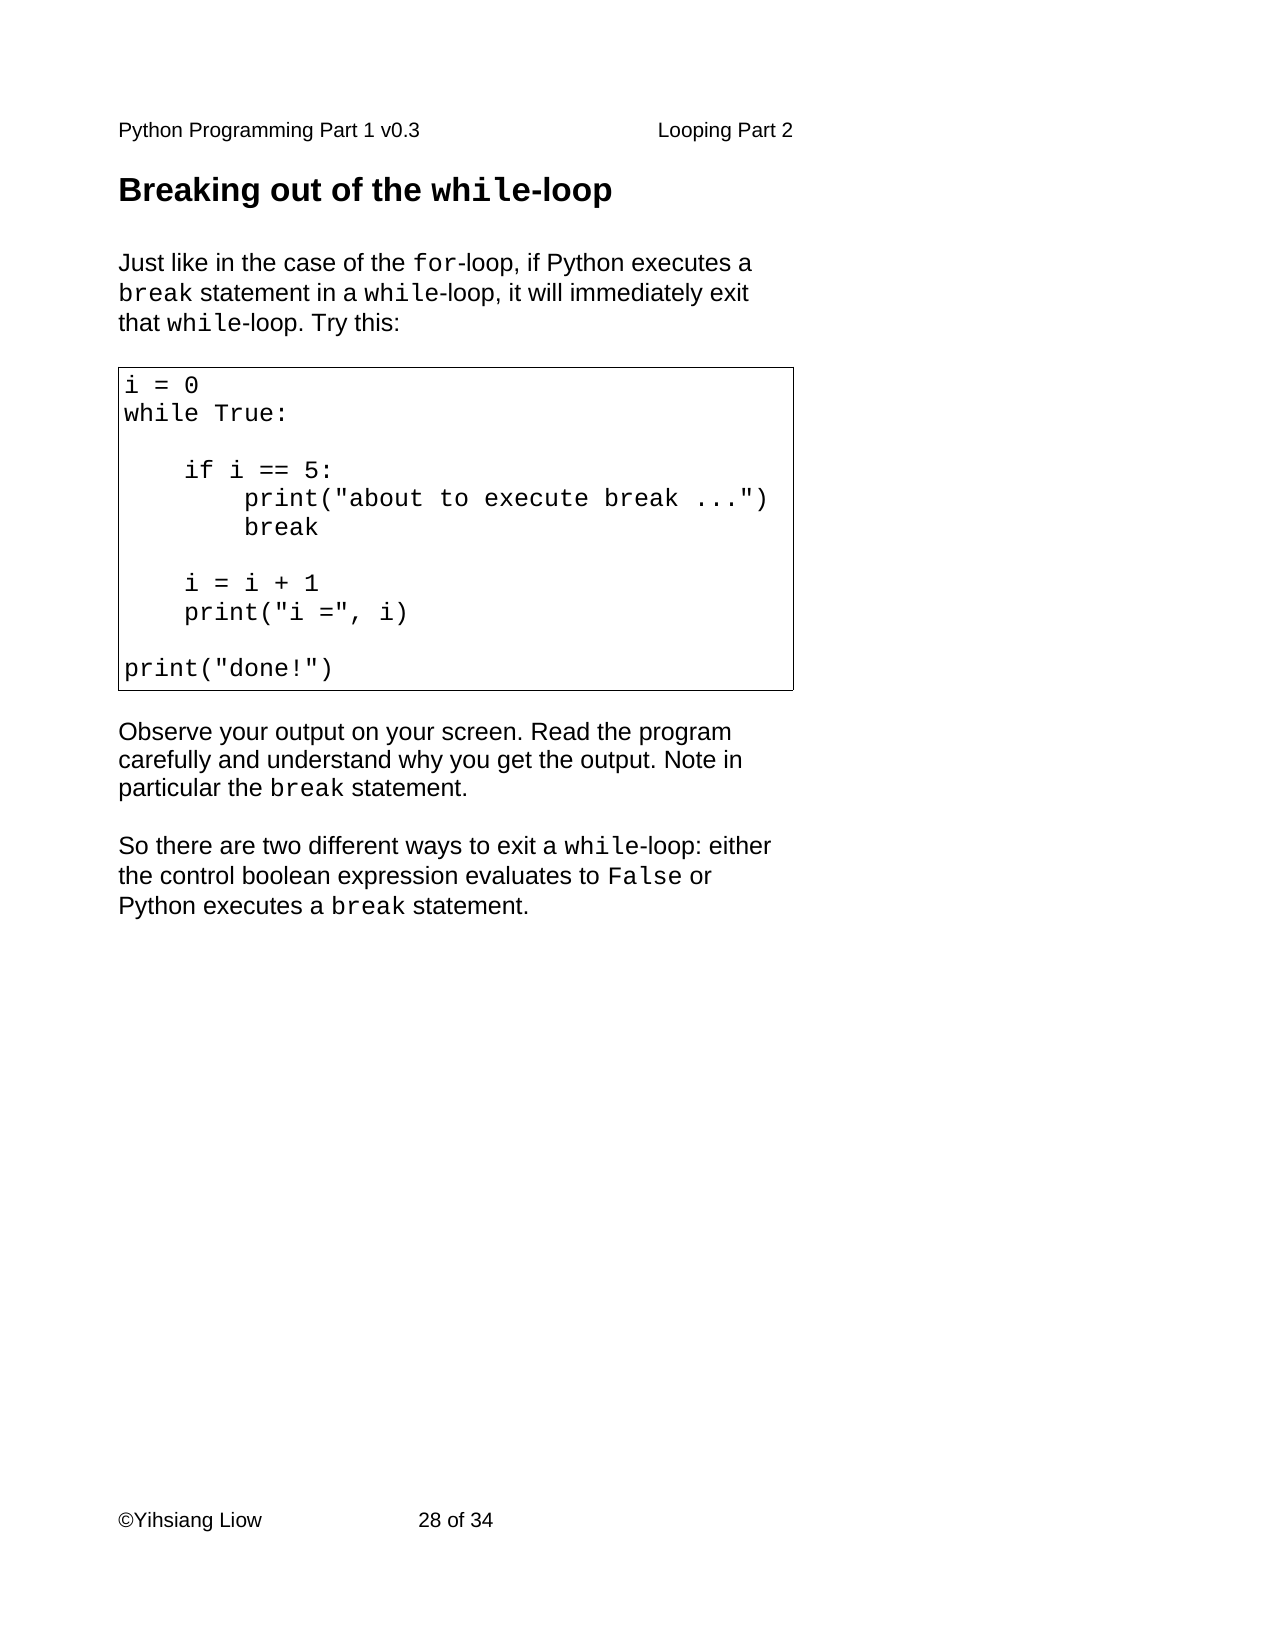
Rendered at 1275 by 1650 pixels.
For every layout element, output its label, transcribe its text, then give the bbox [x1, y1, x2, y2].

text Just like in the case of the for-loop, if Python executes a break statement in a while-loop, it will immediately exit that while-loop. Try this: [118, 248, 793, 339]
text Breaking out of the while-loop [118, 171, 793, 211]
text Observe your output on your screen. Read the program carefully and understand why you get the output. Note in particular the break statement. [118, 718, 793, 804]
table_header i = 0 while True: if i == 5: print("about to execute break ...") break i = i + 1 print("i =", i) print("done!") [119, 368, 793, 690]
text So there are two different ways to exit a while-loop: either the control boolean expression evaluates to False or Python executes a break statement. [118, 832, 793, 922]
